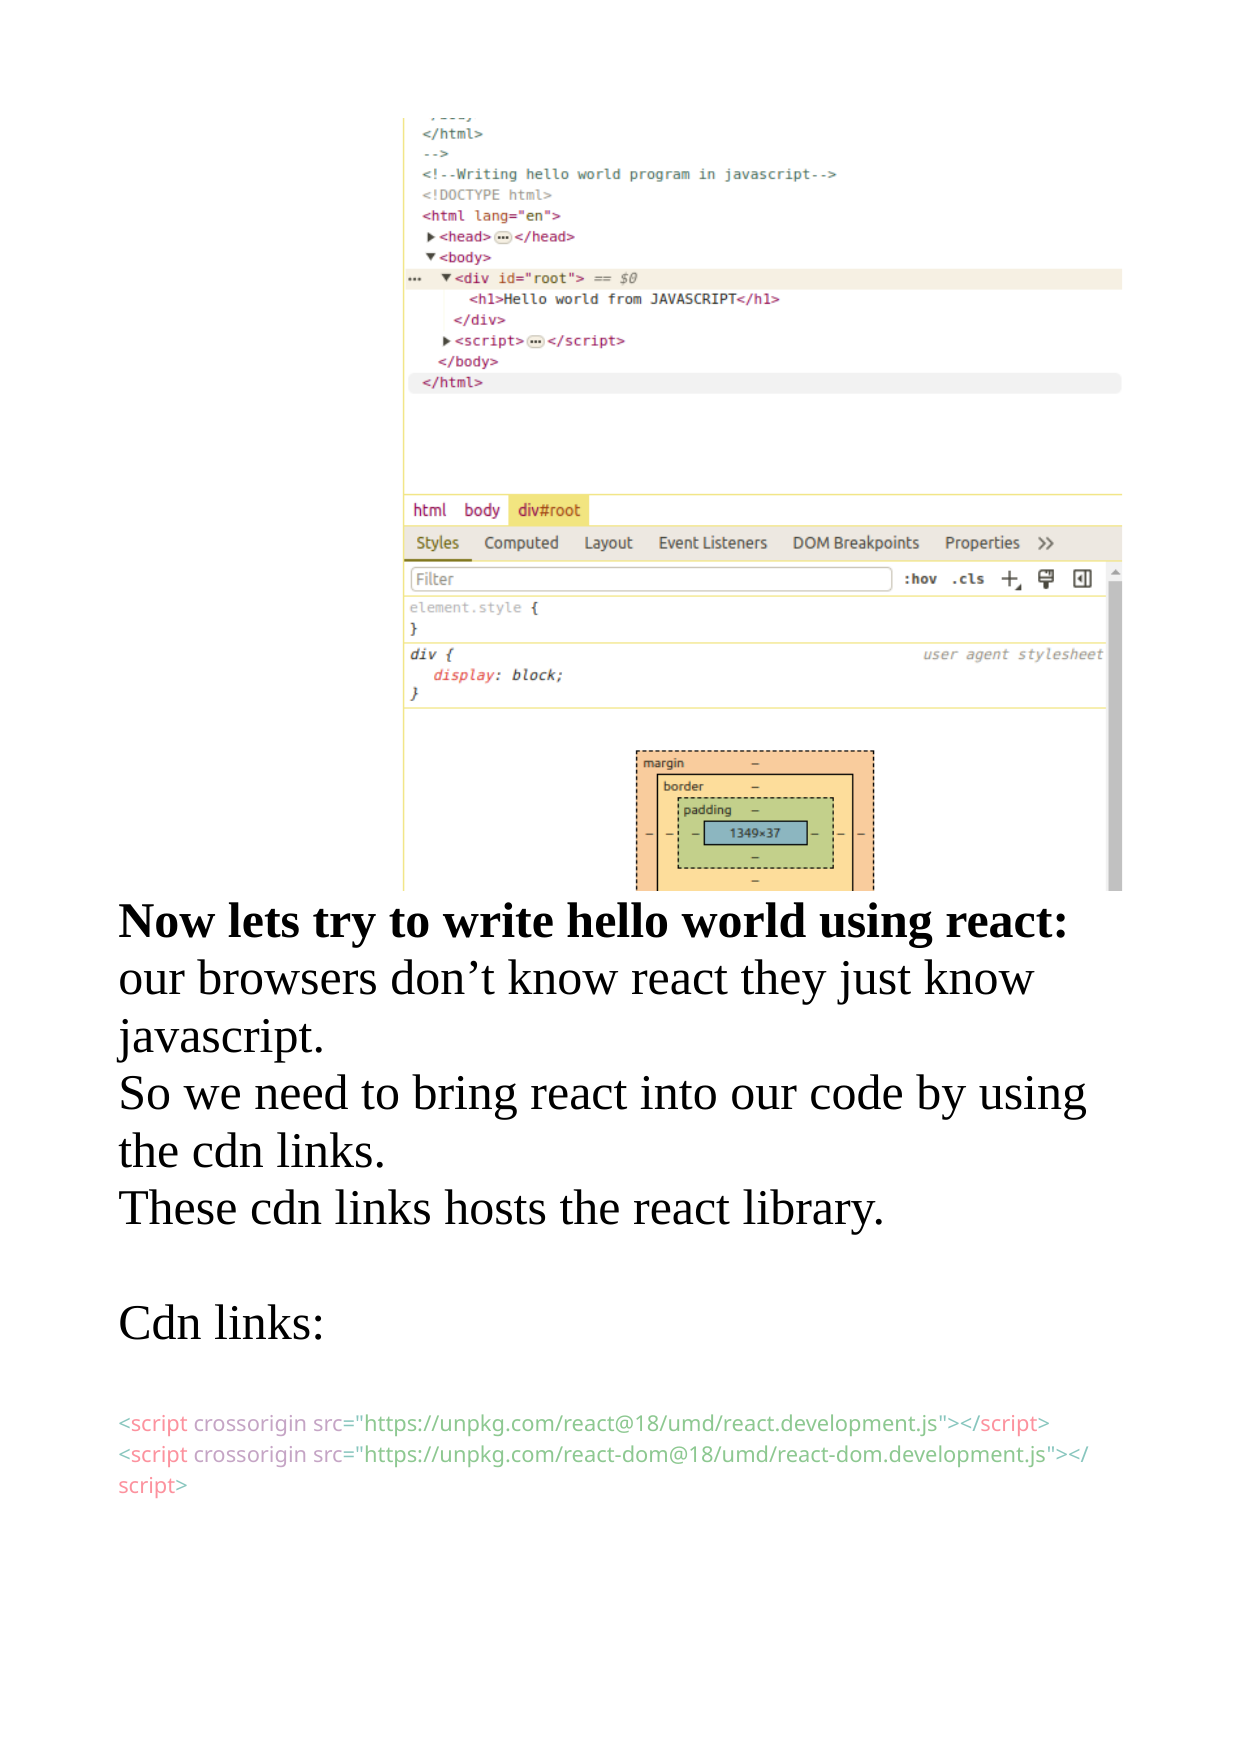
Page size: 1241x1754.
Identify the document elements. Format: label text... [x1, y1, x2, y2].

picture [118, 118, 1123, 891]
text <script crossorigin src="https://unpkg.com/react-dom@18/umd/react-dom.development.js"></script> [118, 1438, 1122, 1500]
text Now lets try to write hello world using react: our browsers don’t know react they just know javascript. So we need to bring react into our code by using the cdn links. These cdn links hosts the react library. Cdn links: <script crossorigin src="https://unpkg.com/react@18/umd/react.development.js"></script> [118, 891, 1122, 1438]
